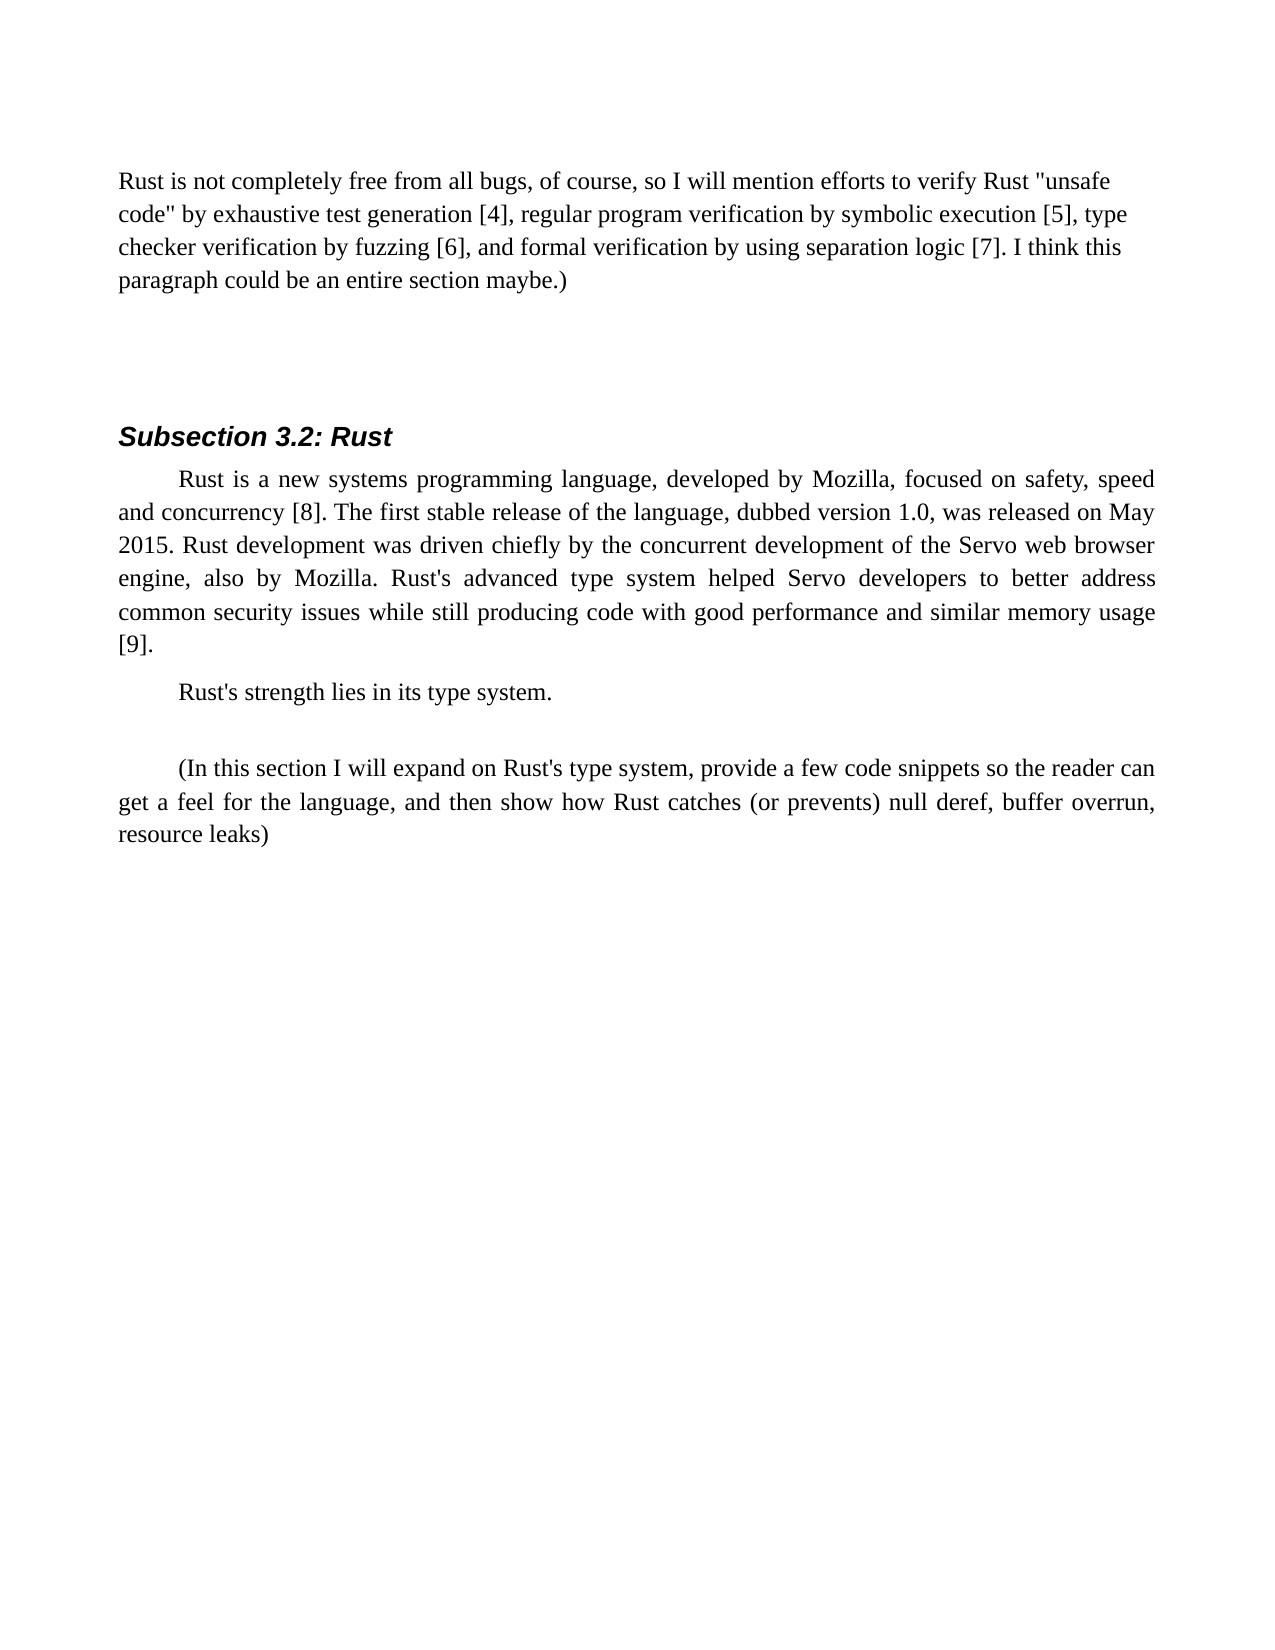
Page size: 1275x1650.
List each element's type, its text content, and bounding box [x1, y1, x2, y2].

text (In this section I will expand on Rust's type system, provide a few code snippets so the reader can get a feel for the language, and then show how Rust catches (or prevents) null deref, buffer overrun, resource leaks) [118, 753, 1157, 848]
text Rust's strength lies in its type system. [118, 677, 1157, 706]
subtitle Subsection 3.2: Rust [118, 420, 1157, 452]
text Rust is not completely free from all bugs, of course, so I will mention efforts to verify Rust "unsafe code" by exhaustive test generation [4], regular program verification by symbolic execution [5], type checker verification by fuzzing [6], and formal verification by using separation logic [7]. I think this paragraph could be an entire section maybe.) [118, 166, 1157, 293]
text Rust is a new systems programming language, developed by Mozilla, focused on safety, speed and concurrency [8]. The first stable release of the language, dubbed version 1.0, was released on May 2015. Rust development was driven chiefly by the concurrent development of the Servo web browser engine, also by Mozilla. Rust's advanced type system helped Servo developers to better address common security issues while still producing code with good performance and similar memory usage [9]. [118, 464, 1157, 658]
